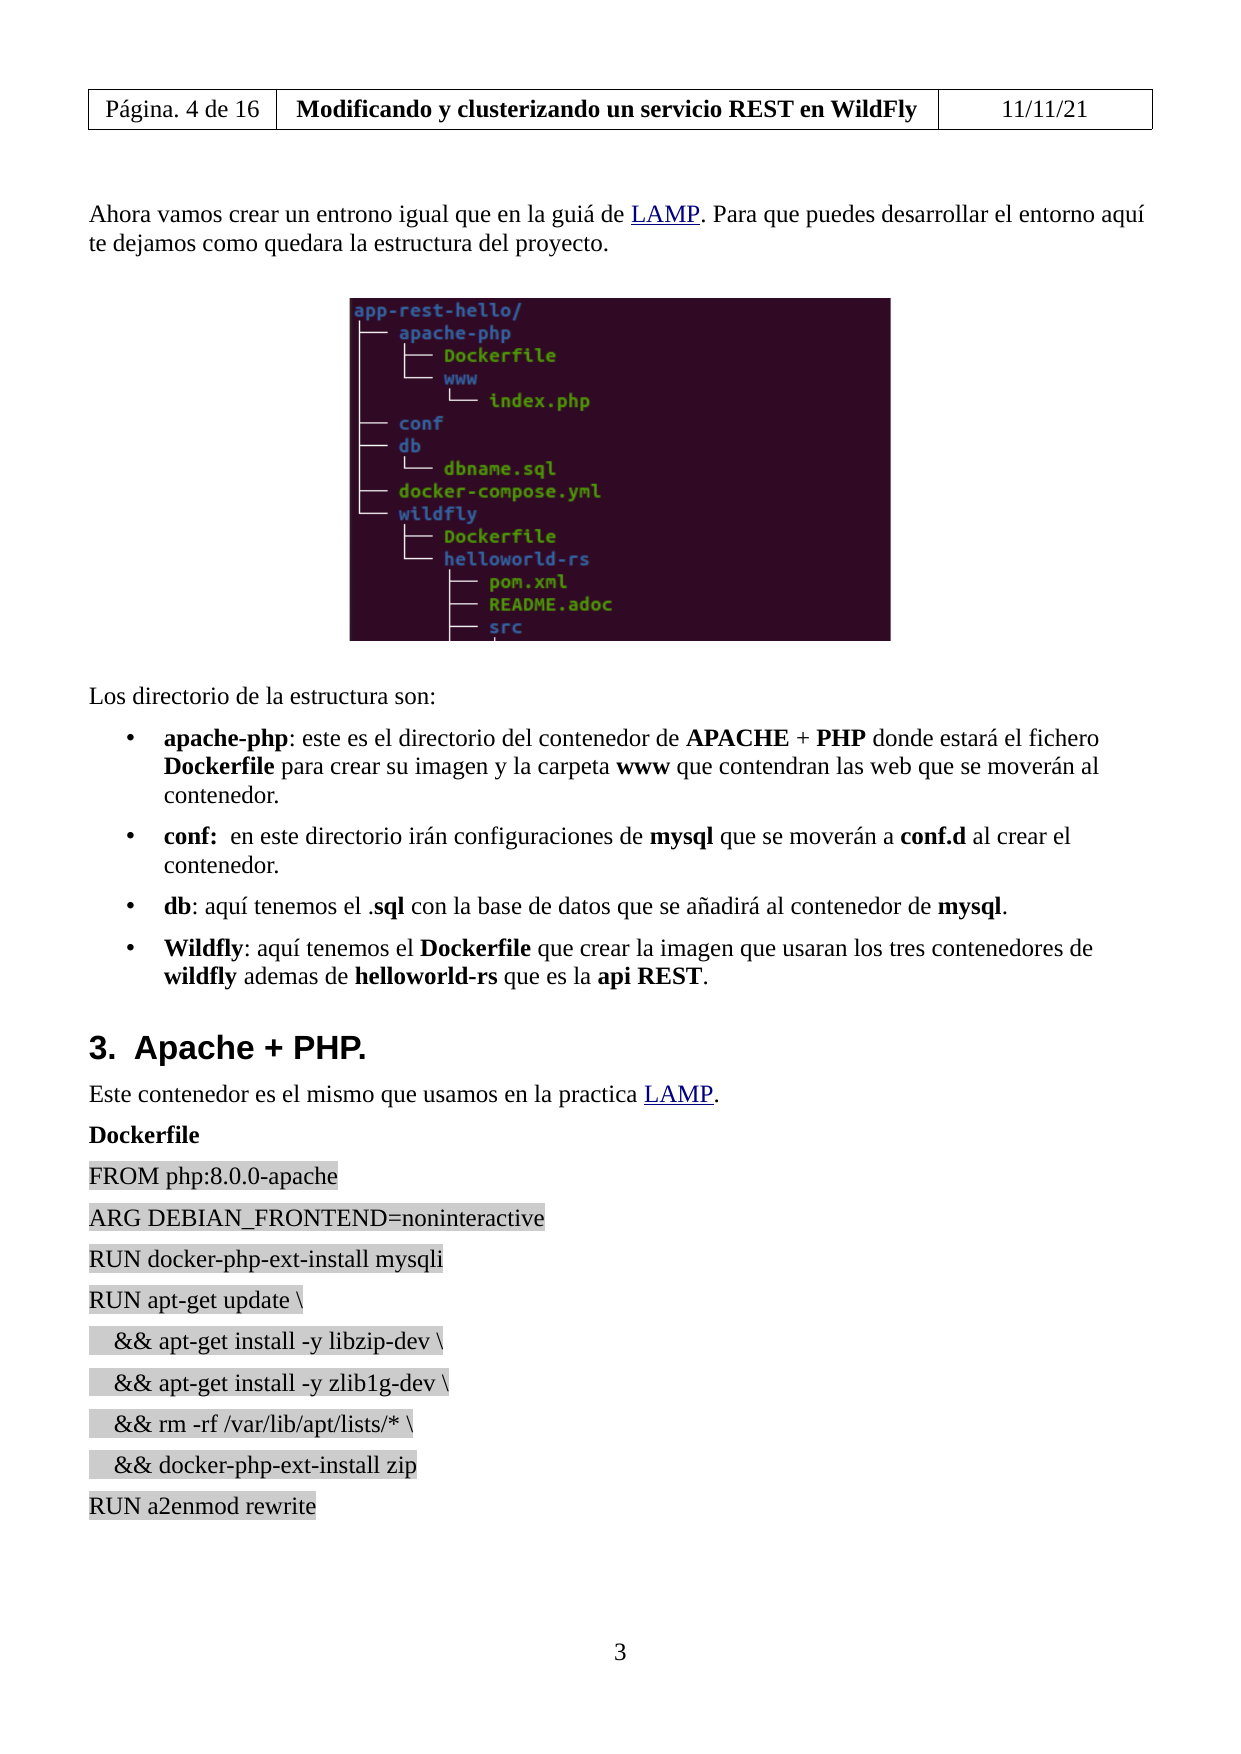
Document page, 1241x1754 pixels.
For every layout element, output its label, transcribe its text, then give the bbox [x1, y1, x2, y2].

text RUN apt-get update \ [88, 1285, 1152, 1314]
text RUN a2enmod rewrite [88, 1491, 1152, 1520]
text ARG DEBIAN_FRONTEND=noninteractive [88, 1203, 1152, 1231]
text Este contenedor es el mismo que usamos en la practica LAMP. [88, 1079, 1152, 1108]
text FROM php:8.0.0-apache [88, 1161, 1152, 1190]
text RUN docker-php-ext-install mysqli [88, 1244, 1152, 1273]
list conf: en este directorio irán configuraciones de mysql que se moverán a conf.d al crear el contenedor. [126, 821, 1152, 879]
text Los directorio de la estructura son: [88, 681, 1152, 710]
text Dockerfile [88, 1120, 1152, 1149]
subtitle Apache + PHP. [88, 1028, 1152, 1066]
list db: aquí tenemos el .sql con la base de datos que se añadirá al contenedor de mysql. [126, 891, 1152, 920]
list apache-php: este es el directorio del contenedor de APACHE + PHP donde estará el fichero Dockerfile para crear su imagen y la carpeta www que contendran las web que se moverán al contenedor. [126, 723, 1152, 809]
list Wildfly: aquí tenemos el Dockerfile que crear la imagen que usaran los tres contenedores de wildfly ademas de helloworld-rs que es la api REST. [126, 933, 1152, 990]
text && apt-get install -y zlib1g-dev \ [88, 1368, 1152, 1396]
text && docker-php-ext-install zip [88, 1450, 1152, 1479]
text && rm -rf /var/lib/apt/lists/* \ [88, 1409, 1152, 1438]
text && apt-get install -y libzip-dev \ [88, 1326, 1152, 1355]
picture [349, 298, 891, 641]
text Ahora vamos crear un entrono igual que en la guiá de LAMP. Para que puedes desarrollar el entorno aquí te dejamos como quedara la estructura del proyecto. [88, 199, 1152, 256]
